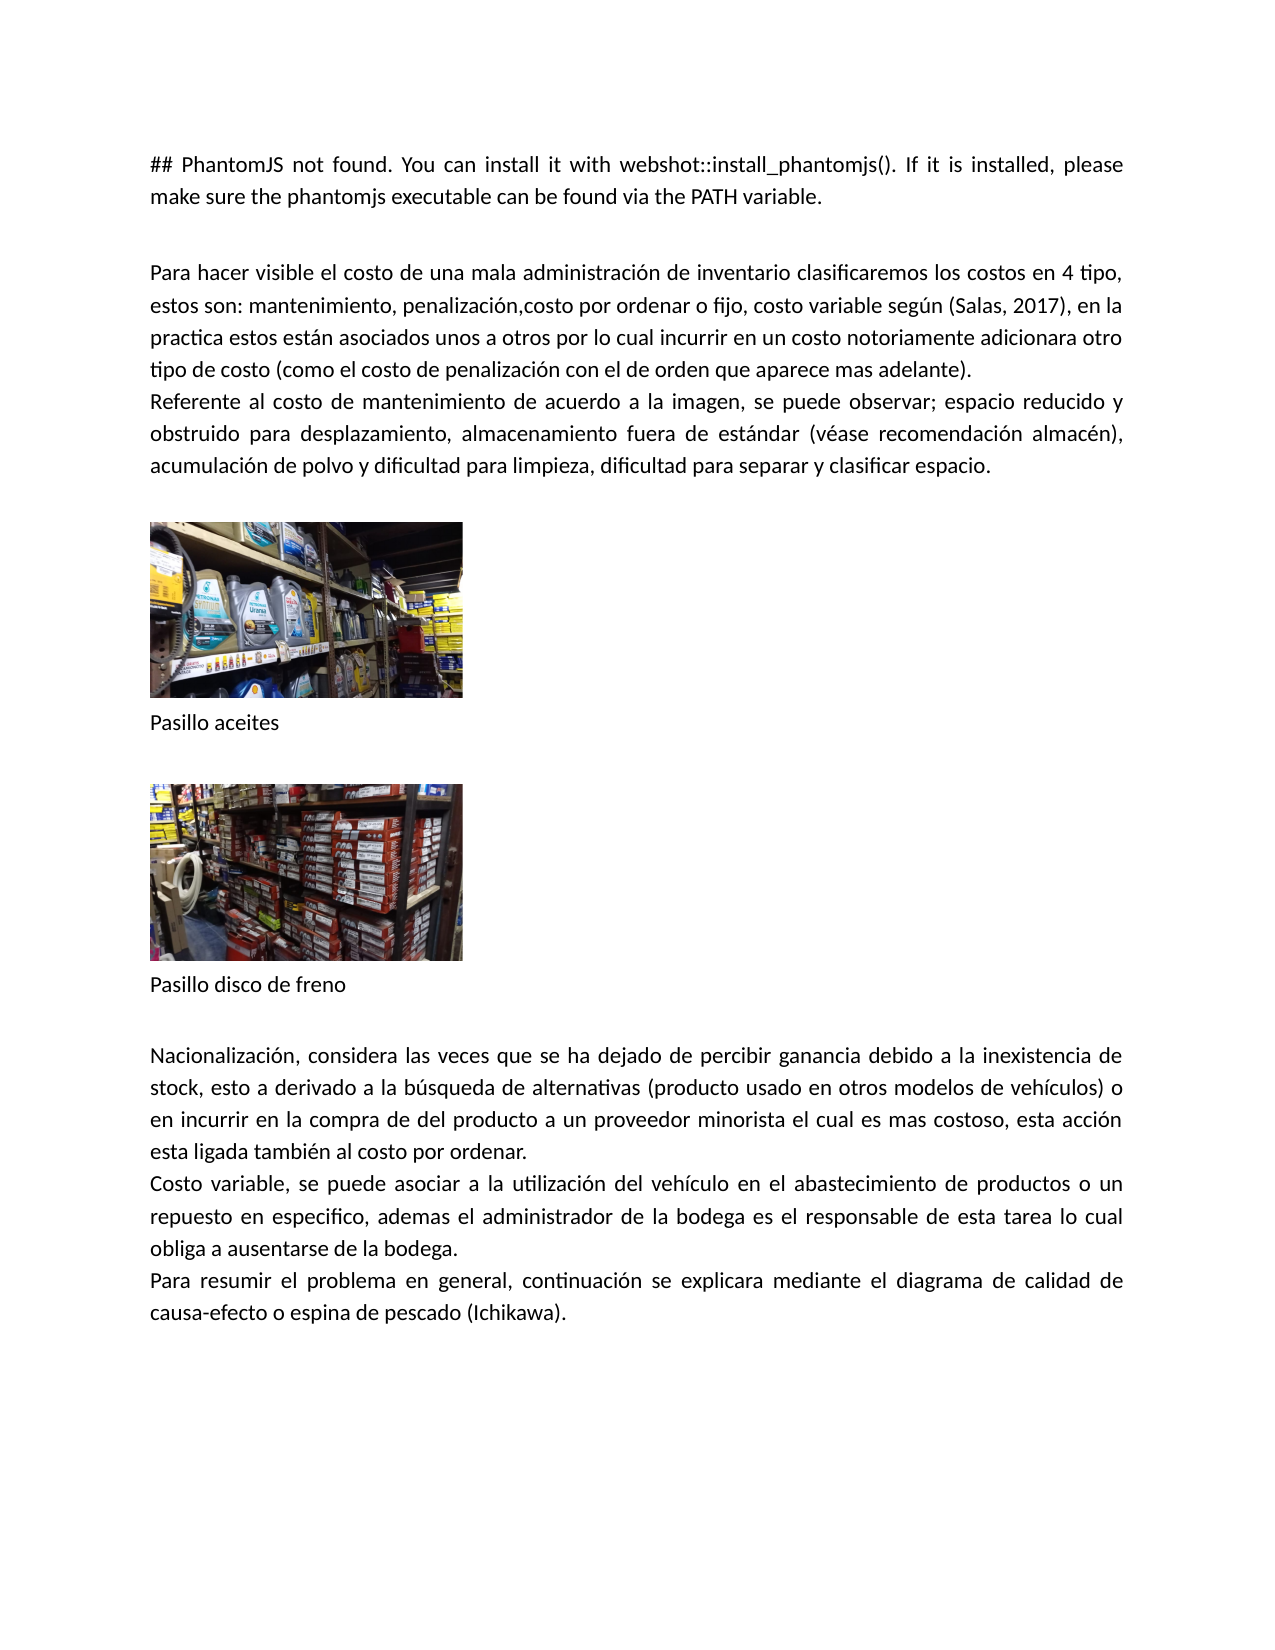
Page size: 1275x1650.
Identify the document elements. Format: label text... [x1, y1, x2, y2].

text Nacionalización, considera las veces que se ha dejado de percibir ganancia debido a la inexistencia de stock, esto a derivado a la búsqueda de alternativas (producto usado en otros modelos de vehículos) o en incurrir en la compra de del producto a un proveedor minorista el cual es mas costoso, esta acción esta ligada también al costo por ordenar. [150, 1041, 1125, 1165]
picture [150, 522, 463, 698]
text Pasillo aceites [150, 708, 1125, 736]
picture [150, 784, 463, 961]
text Referente al costo de mantenimiento de acuerdo a la imagen, se puede observar; espacio reducido y obstruido para desplazamiento, almacenamiento fuera de estándar (véase recomendación almacén), acumulación de polvo y dificultad para limpieza, dificultad para separar y clasificar espacio. [150, 387, 1125, 480]
text Costo variable, se puede asociar a la utilización del vehículo en el abastecimiento de productos o un repuesto en especifico, ademas el administrador de la bodega es el responsable de esta tarea lo cual obliga a ausentarse de la bodega. [150, 1169, 1125, 1262]
text ## PhantomJS not found. You can install it with webshot::install_phantomjs(). If it is installed, please make sure the phantomjs executable can be found via the PATH variable. [150, 150, 1125, 210]
text Pasillo disco de freno [150, 970, 1125, 998]
text Para hacer visible el costo de una mala administración de inventario clasificaremos los costos en 4 tipo, estos son: mantenimiento, penalización,costo por ordenar o fijo, costo variable según (Salas, 2017), en la practica estos están asociados unos a otros por lo cual incurrir en un costo notoriamente adicionara otro tipo de costo (como el costo de penalización con el de orden que aparece mas adelante). [150, 258, 1125, 383]
text Para resumir el problema en general, continuación se explicara mediante el diagrama de calidad de causa-efecto o espina de pescado (Ichikawa). [150, 1266, 1125, 1326]
